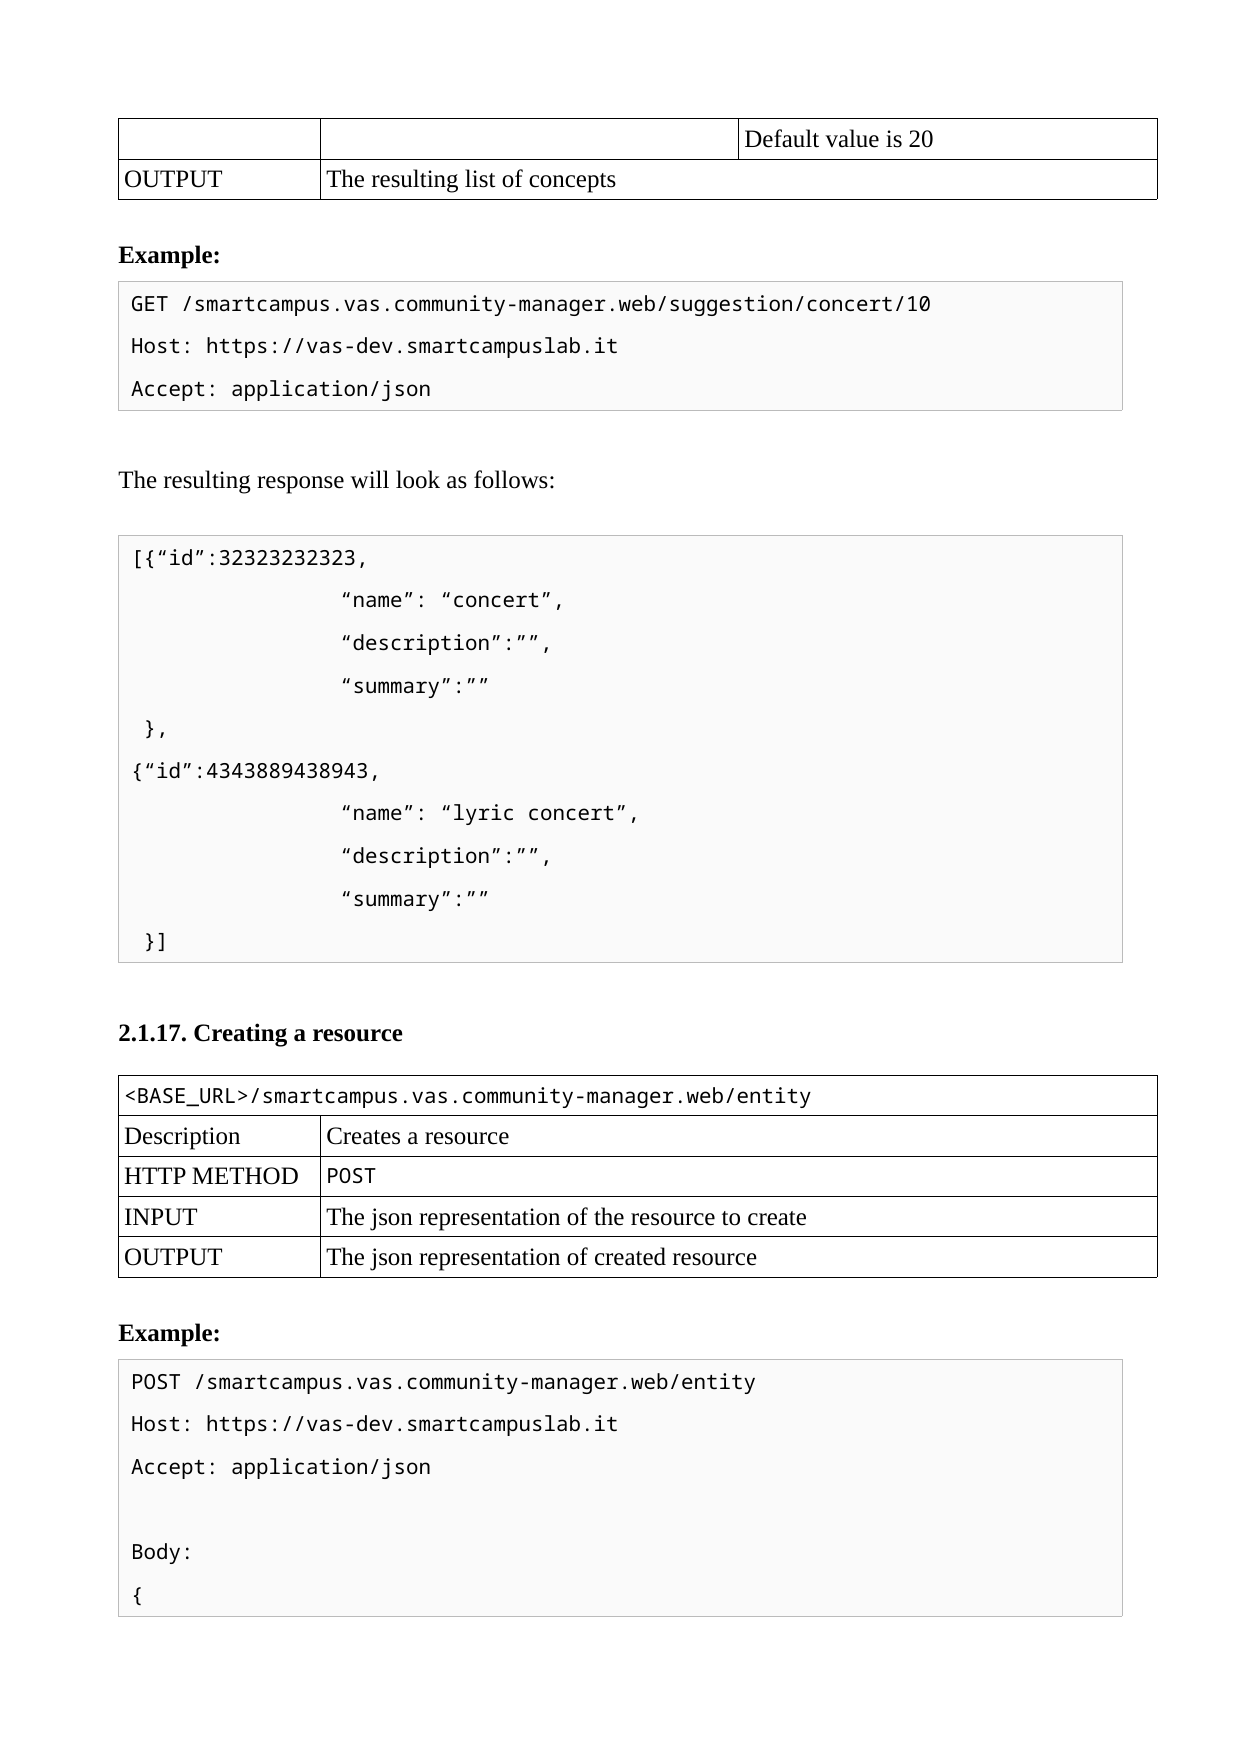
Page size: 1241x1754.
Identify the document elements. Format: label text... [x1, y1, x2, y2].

table_header <BASE_URL>/smartcampus.vas.community-manager.web/entity [119, 1076, 1157, 1115]
table_cell Description [119, 1116, 320, 1156]
text “summary”:”” [119, 663, 1122, 699]
text Example: [118, 240, 1122, 269]
table_cell POST [321, 1157, 1157, 1196]
table_cell OUTPUT [119, 160, 320, 199]
text Host: https://vas-dev.smartcampuslab.it [119, 1402, 1122, 1438]
text Accept: application/json [119, 1444, 1122, 1480]
text }, [119, 706, 1122, 742]
table_cell INPUT [119, 1197, 320, 1236]
text GET /smartcampus.vas.community-manager.web/suggestion/concert/10 [119, 282, 1122, 317]
text “summary”:”” [119, 876, 1122, 912]
table_cell The resulting list of concepts [321, 160, 1157, 199]
text “description”:””, [119, 833, 1122, 869]
table_cell The json representation of the resource to create [321, 1197, 1157, 1236]
table_cell Creates a resource [321, 1116, 1157, 1156]
text {“id”:4343889438943, [119, 748, 1122, 784]
text The resulting response will look as follows: [118, 466, 1122, 494]
text Accept: application/json [119, 367, 1122, 410]
table_cell The json representation of created resource [321, 1237, 1157, 1277]
table_cell Default value is 20 [739, 119, 1157, 158]
text 2.1.17. Creating a resource [118, 1018, 1122, 1047]
text }] [119, 919, 1122, 962]
text “name”: “lyric concert”, [119, 791, 1122, 827]
table_cell OUTPUT [119, 1237, 320, 1277]
text “description”:””, [119, 621, 1122, 657]
table_cell [119, 119, 320, 158]
text Example: [118, 1318, 1122, 1347]
text { [119, 1572, 1122, 1616]
text “name”: “concert”, [119, 578, 1122, 614]
table_cell [321, 119, 738, 158]
table_cell HTTP METHOD [119, 1157, 320, 1196]
text Host: https://vas-dev.smartcampuslab.it [119, 324, 1122, 360]
text Body: [119, 1529, 1122, 1566]
text POST /smartcampus.vas.community-manager.web/entity [119, 1360, 1122, 1395]
text [{“id”:32323232323, [119, 536, 1122, 571]
